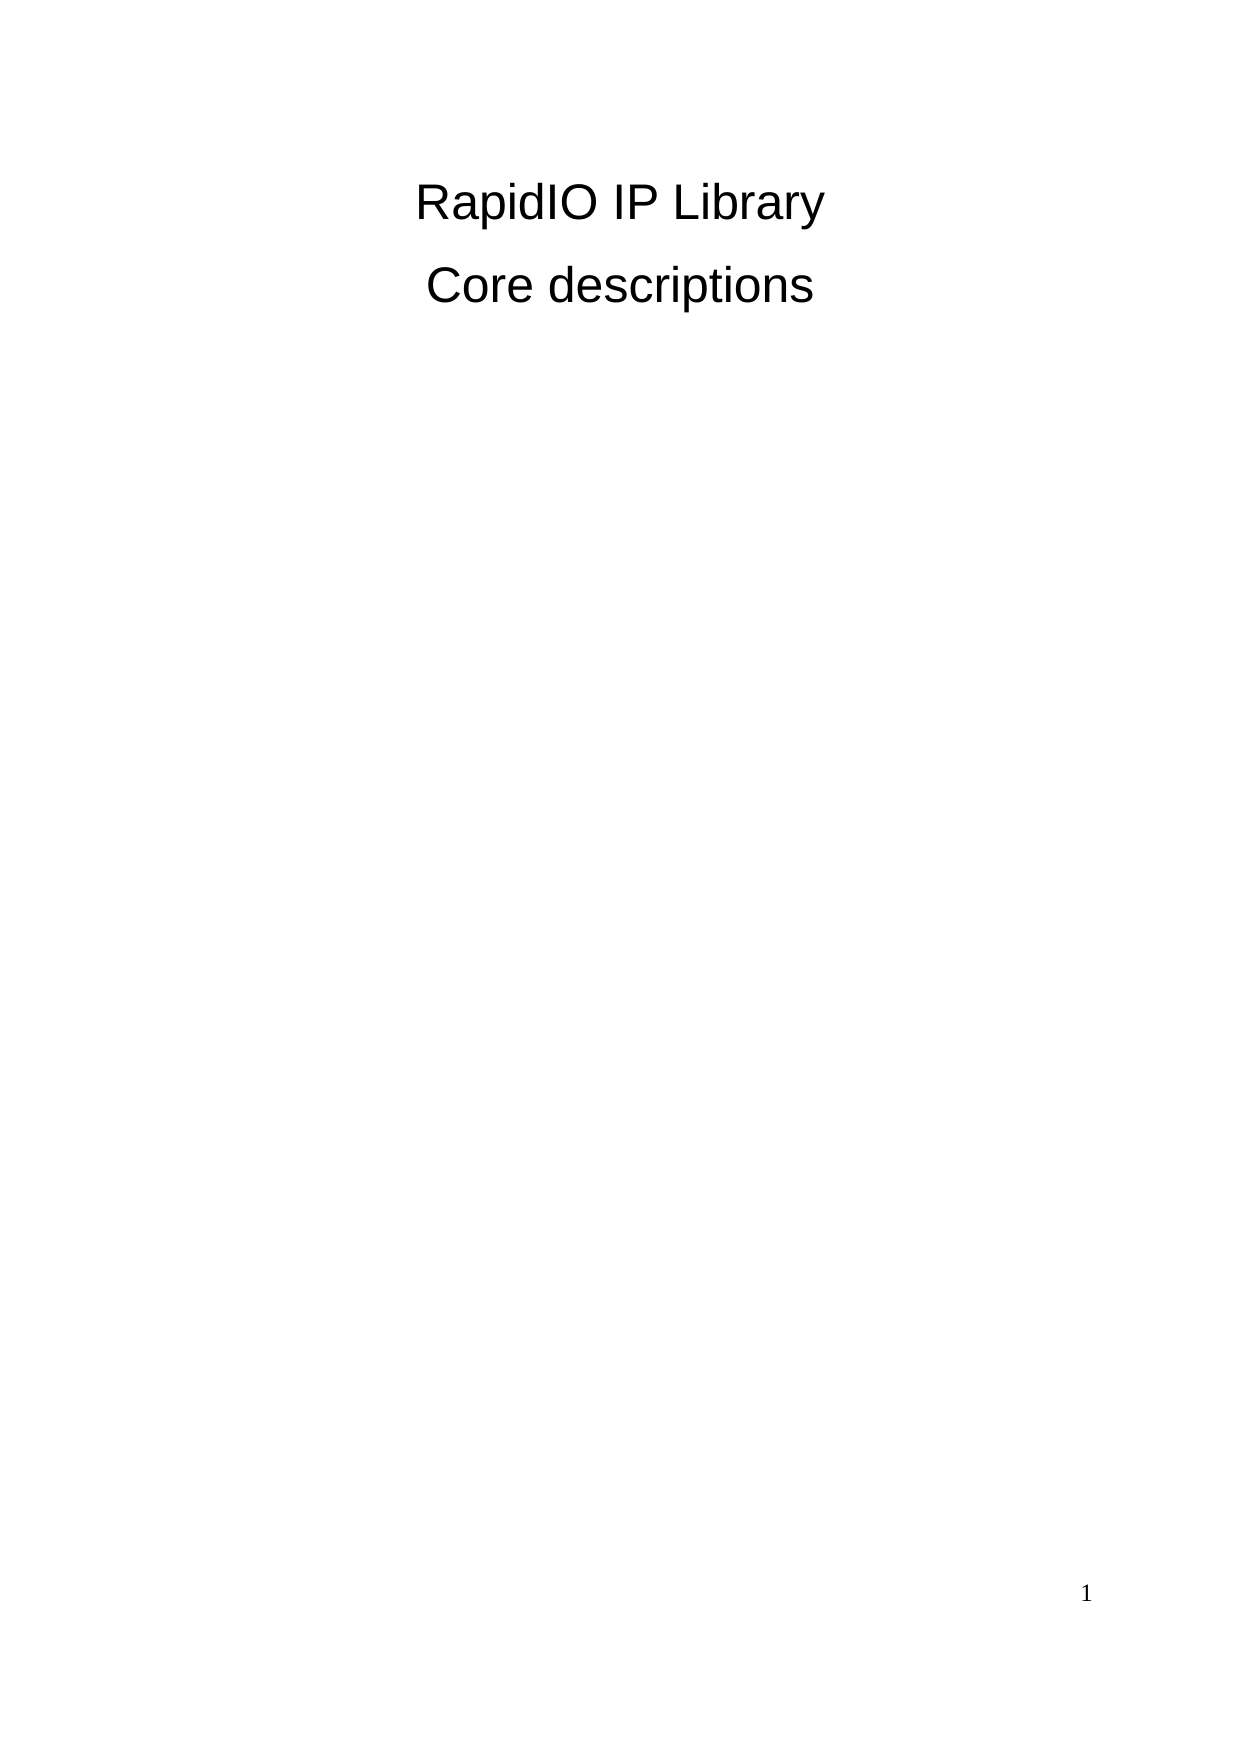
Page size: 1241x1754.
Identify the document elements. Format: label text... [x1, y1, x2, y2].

title Core descriptions [148, 255, 1093, 313]
title RapidIO IP Library [148, 173, 1093, 230]
